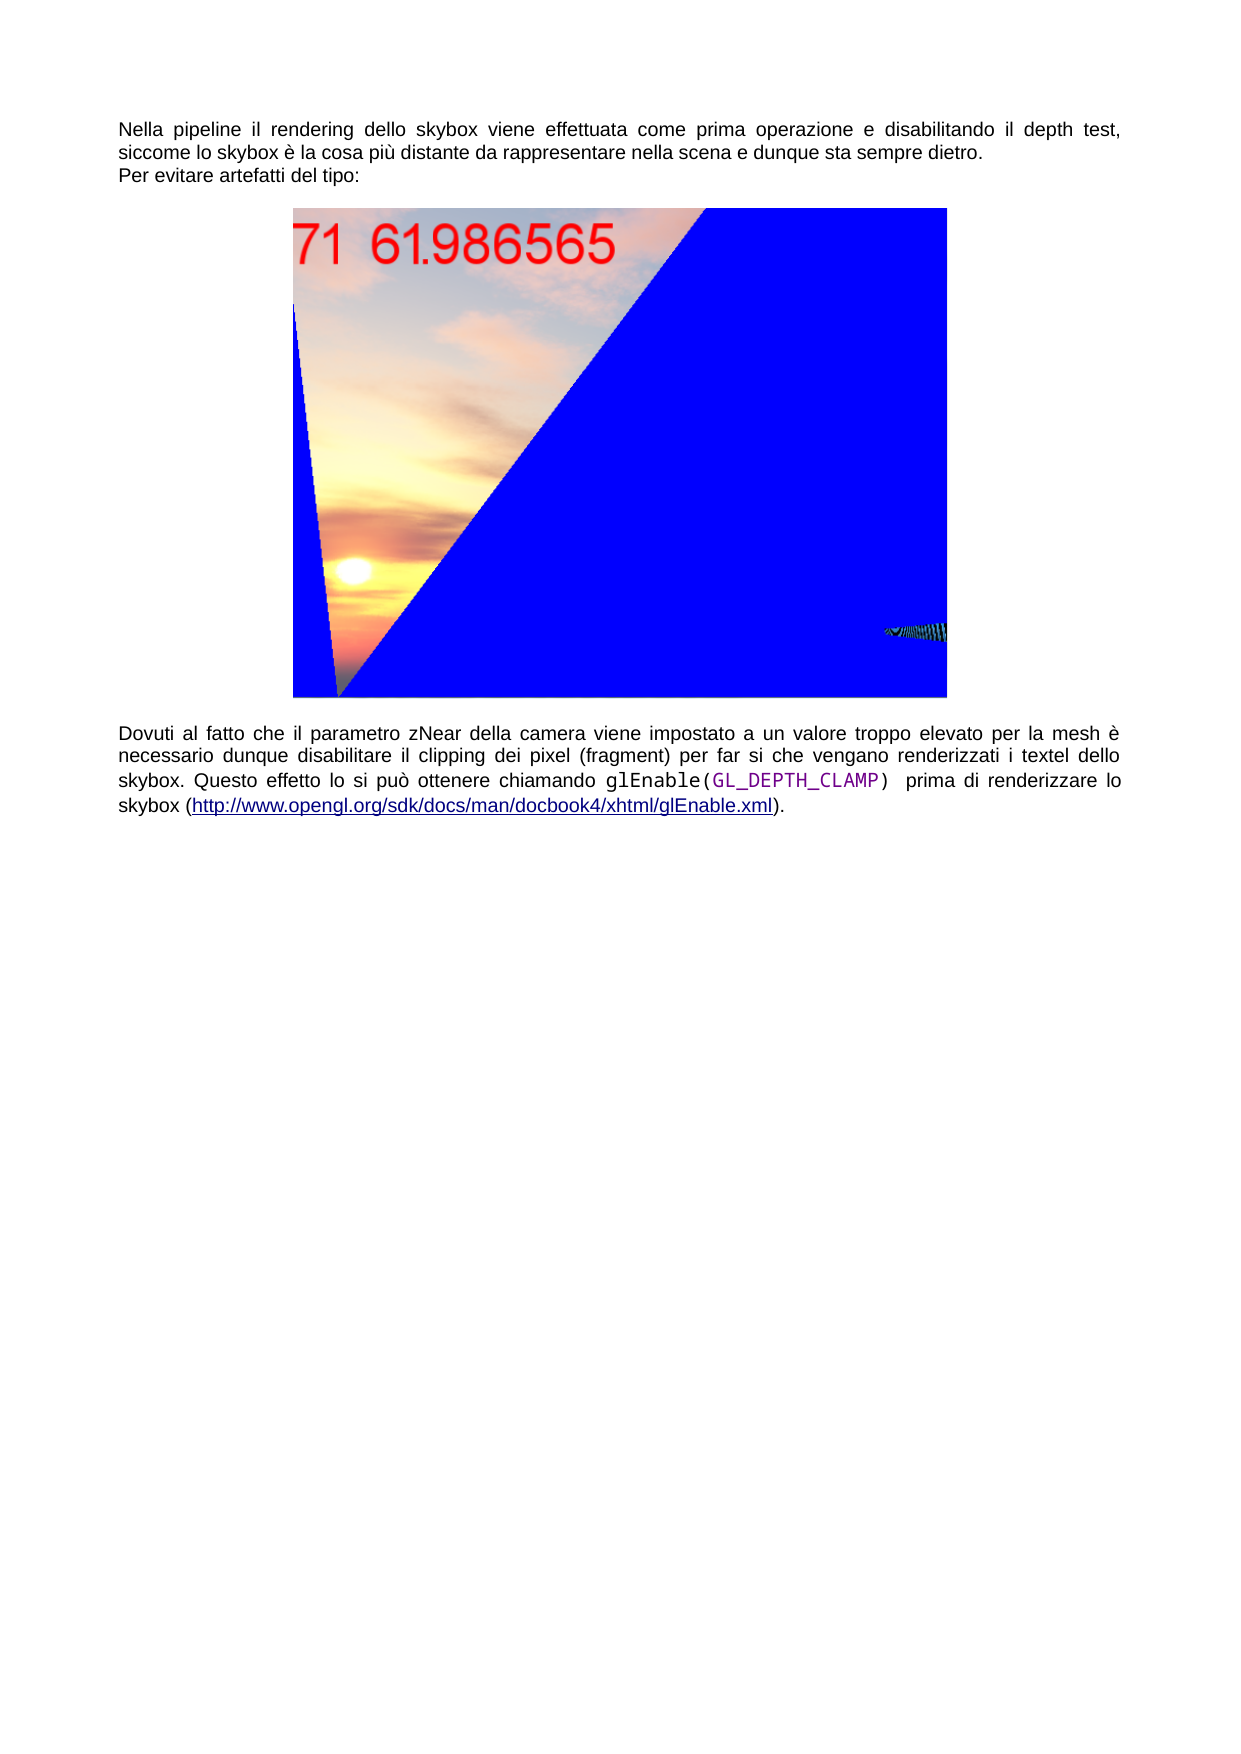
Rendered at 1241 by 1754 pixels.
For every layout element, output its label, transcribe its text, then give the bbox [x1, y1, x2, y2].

text Per evitare artefatti del tipo: [118, 163, 1122, 186]
picture [293, 208, 948, 699]
text Dovuti al fatto che il parametro zNear della camera viene impostato a un valore troppo elevato per la mesh è necessario dunque disabilitare il clipping dei pixel (fragment) per far si che vengano renderizzati i textel dello skybox. Questo effetto lo si può ottenere chiamando glEnable(GL_DEPTH_CLAMP) prima di renderizzare lo skybox (http://www.opengl.org/sdk/docs/man/docbook4/xhtml/glEnable.xml). [118, 721, 1122, 816]
text Nella pipeline il rendering dello skybox viene effettuata come prima operazione e disabilitando il depth test, siccome lo skybox è la cosa più distante da rappresentare nella scena e dunque sta sempre dietro. [118, 118, 1122, 163]
